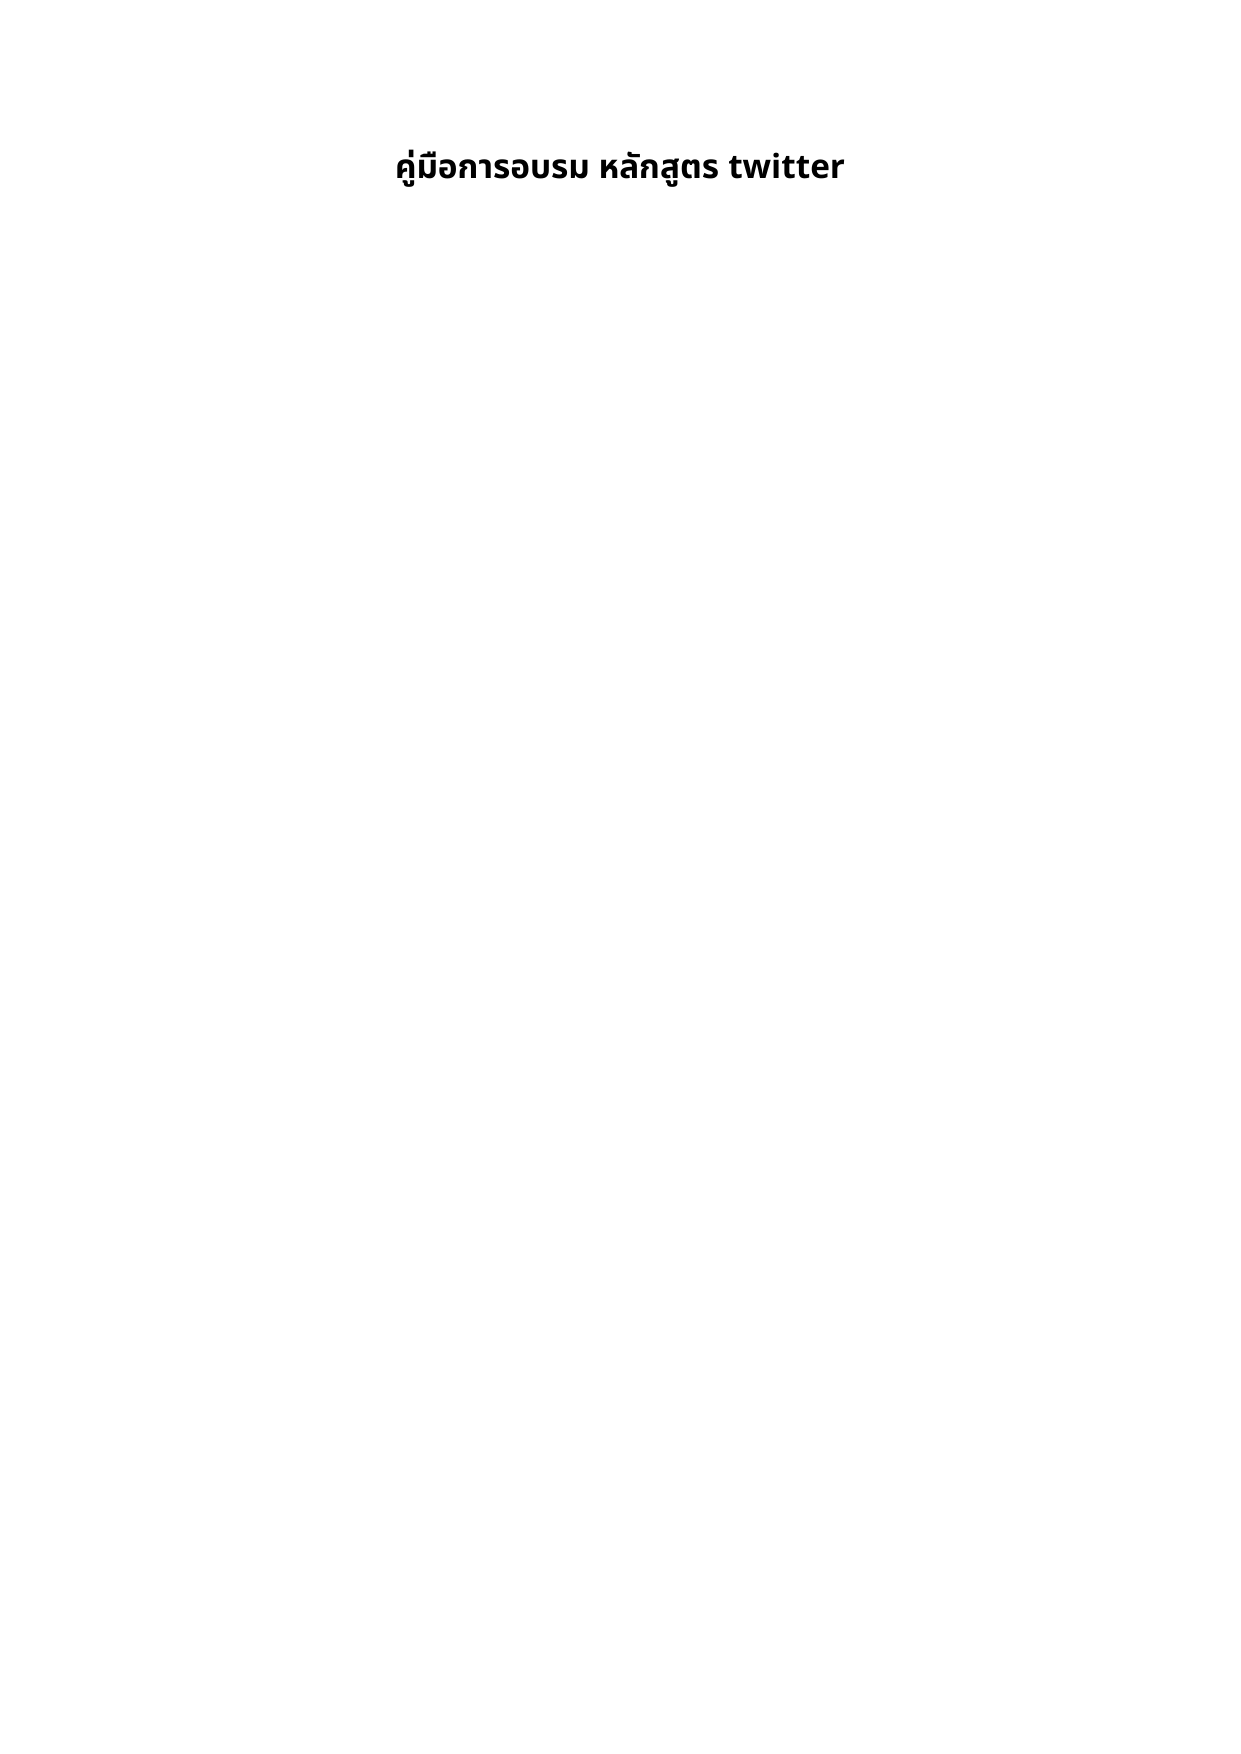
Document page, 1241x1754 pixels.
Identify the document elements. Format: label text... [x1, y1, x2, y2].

subtitle คู่มือการอบรม หลักสูตร twitter [118, 143, 1122, 194]
